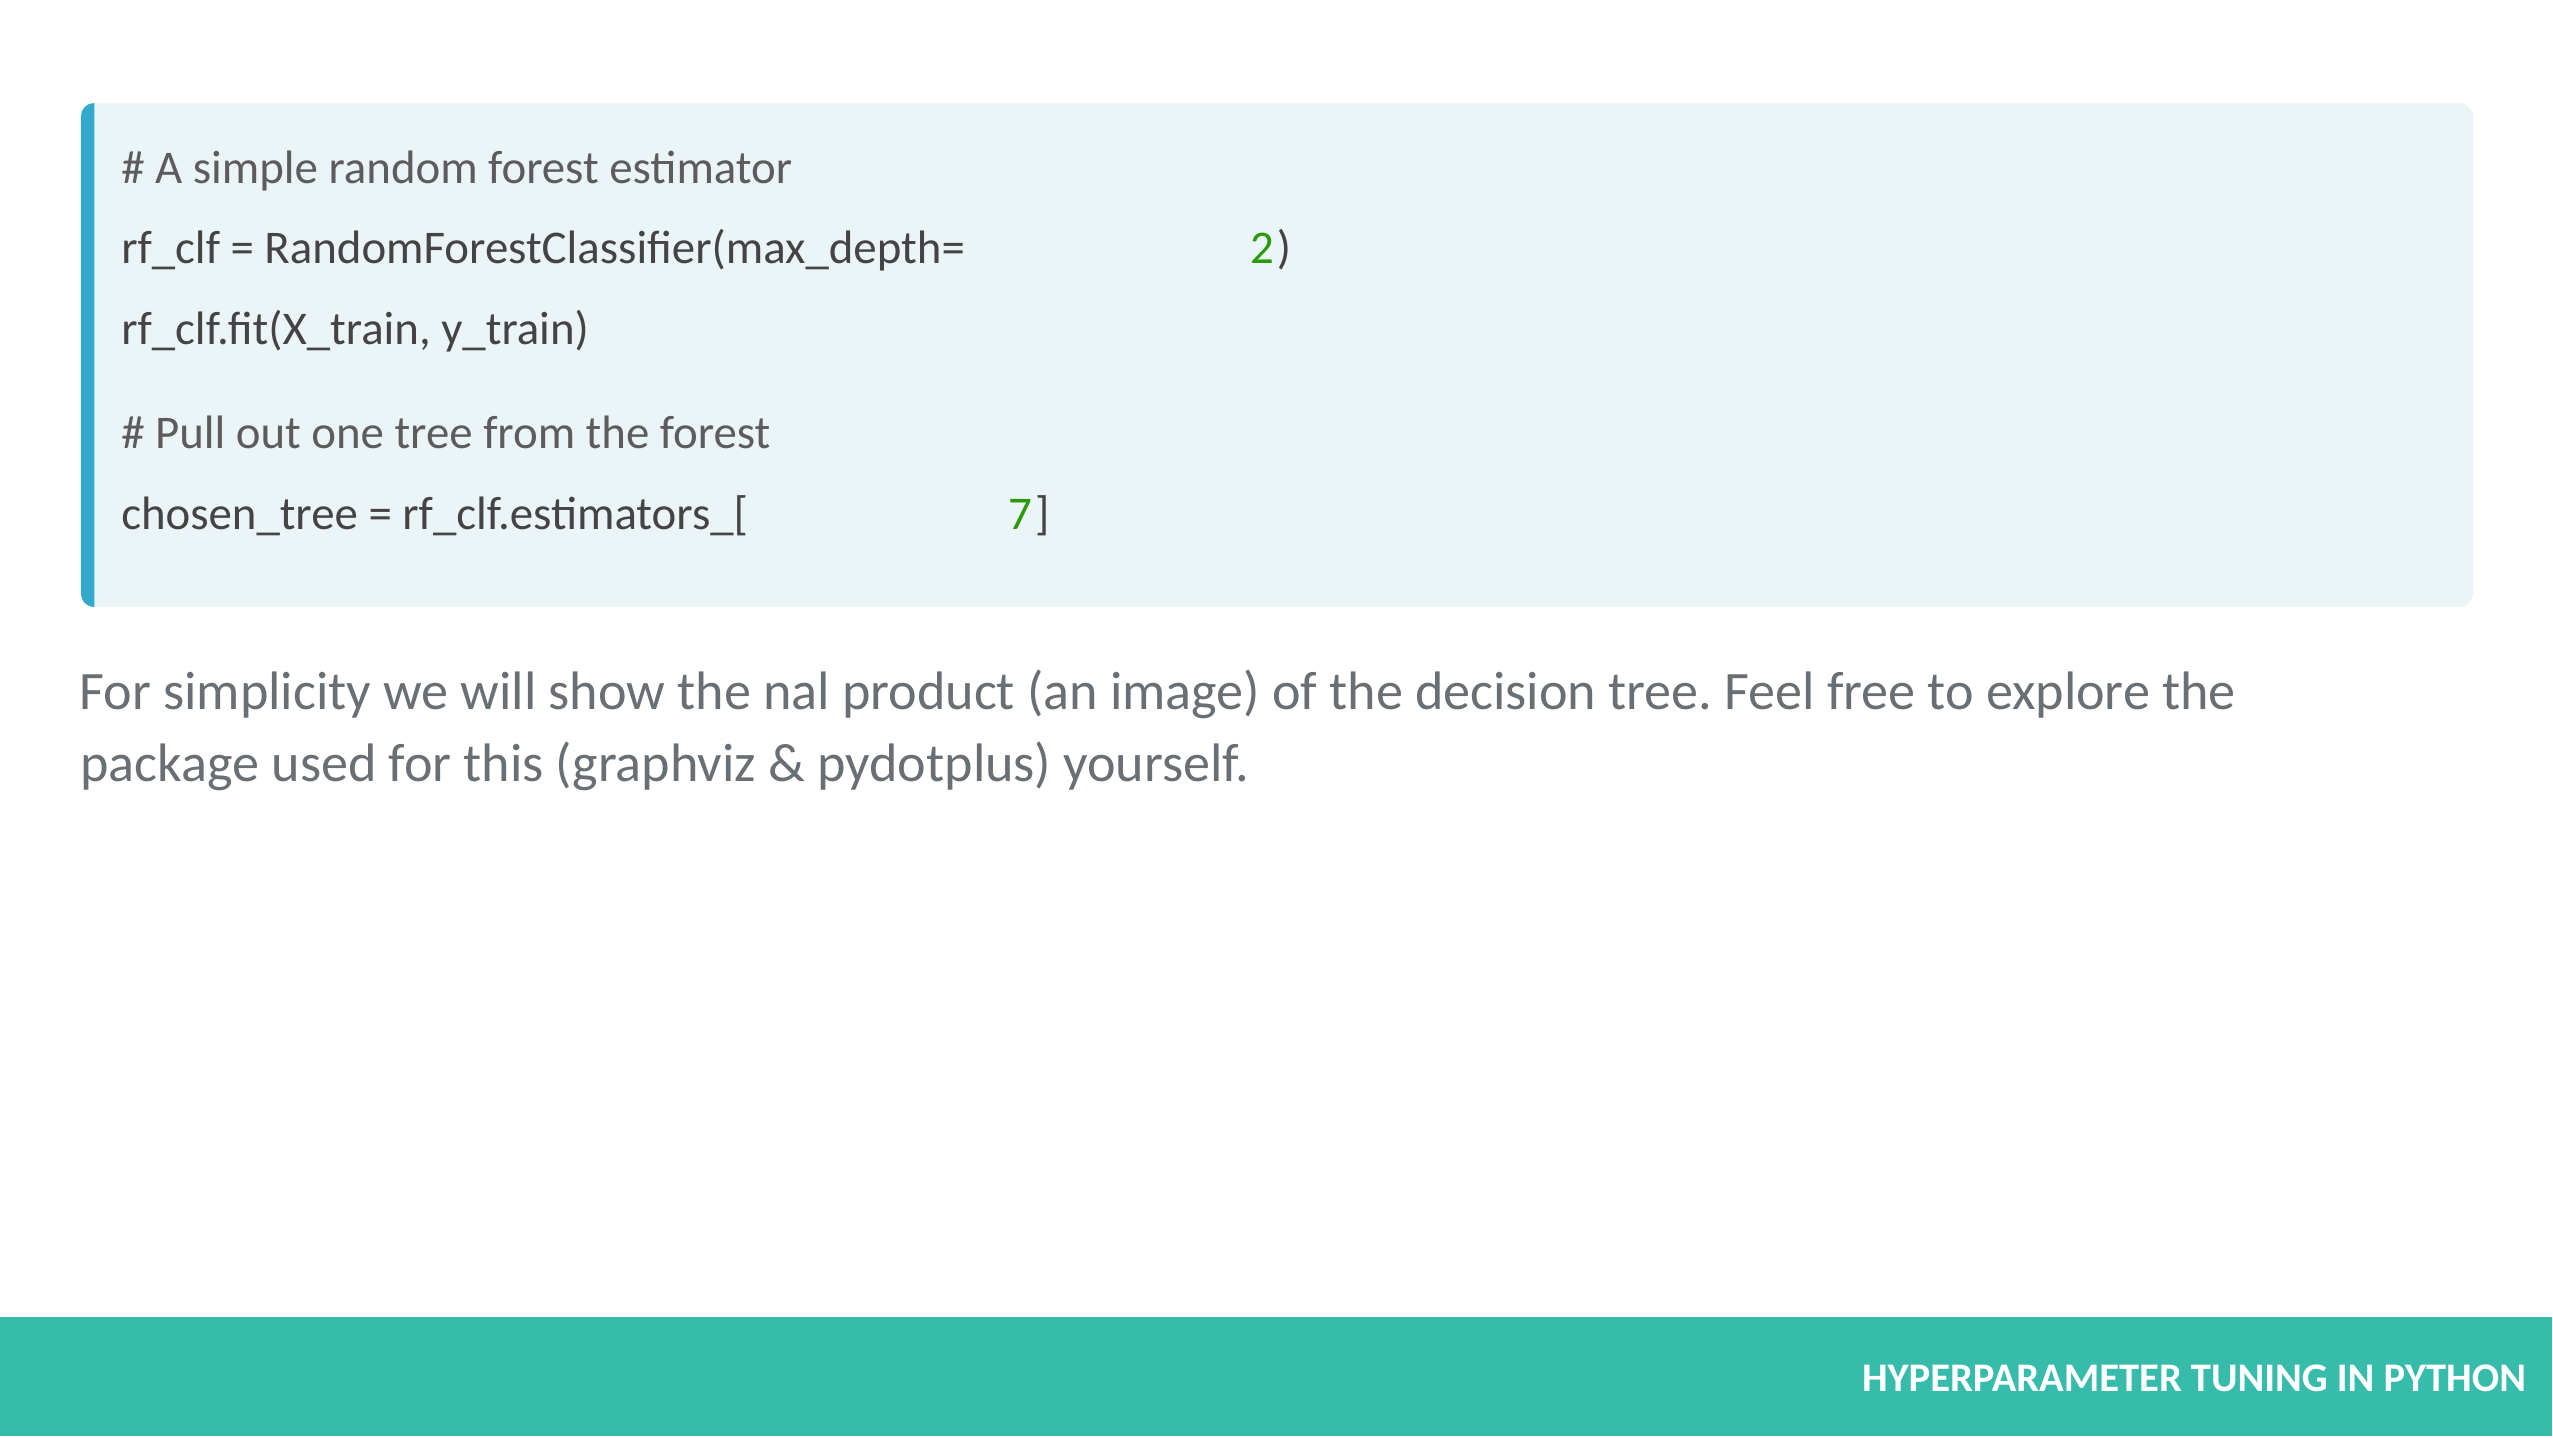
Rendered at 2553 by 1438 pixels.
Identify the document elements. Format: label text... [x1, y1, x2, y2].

text For simplicity we will show the nal product (an image) of the decision tree. Feel free to explore the package used for this (graphviz & pydotplus) yourself. [79, 657, 2333, 794]
